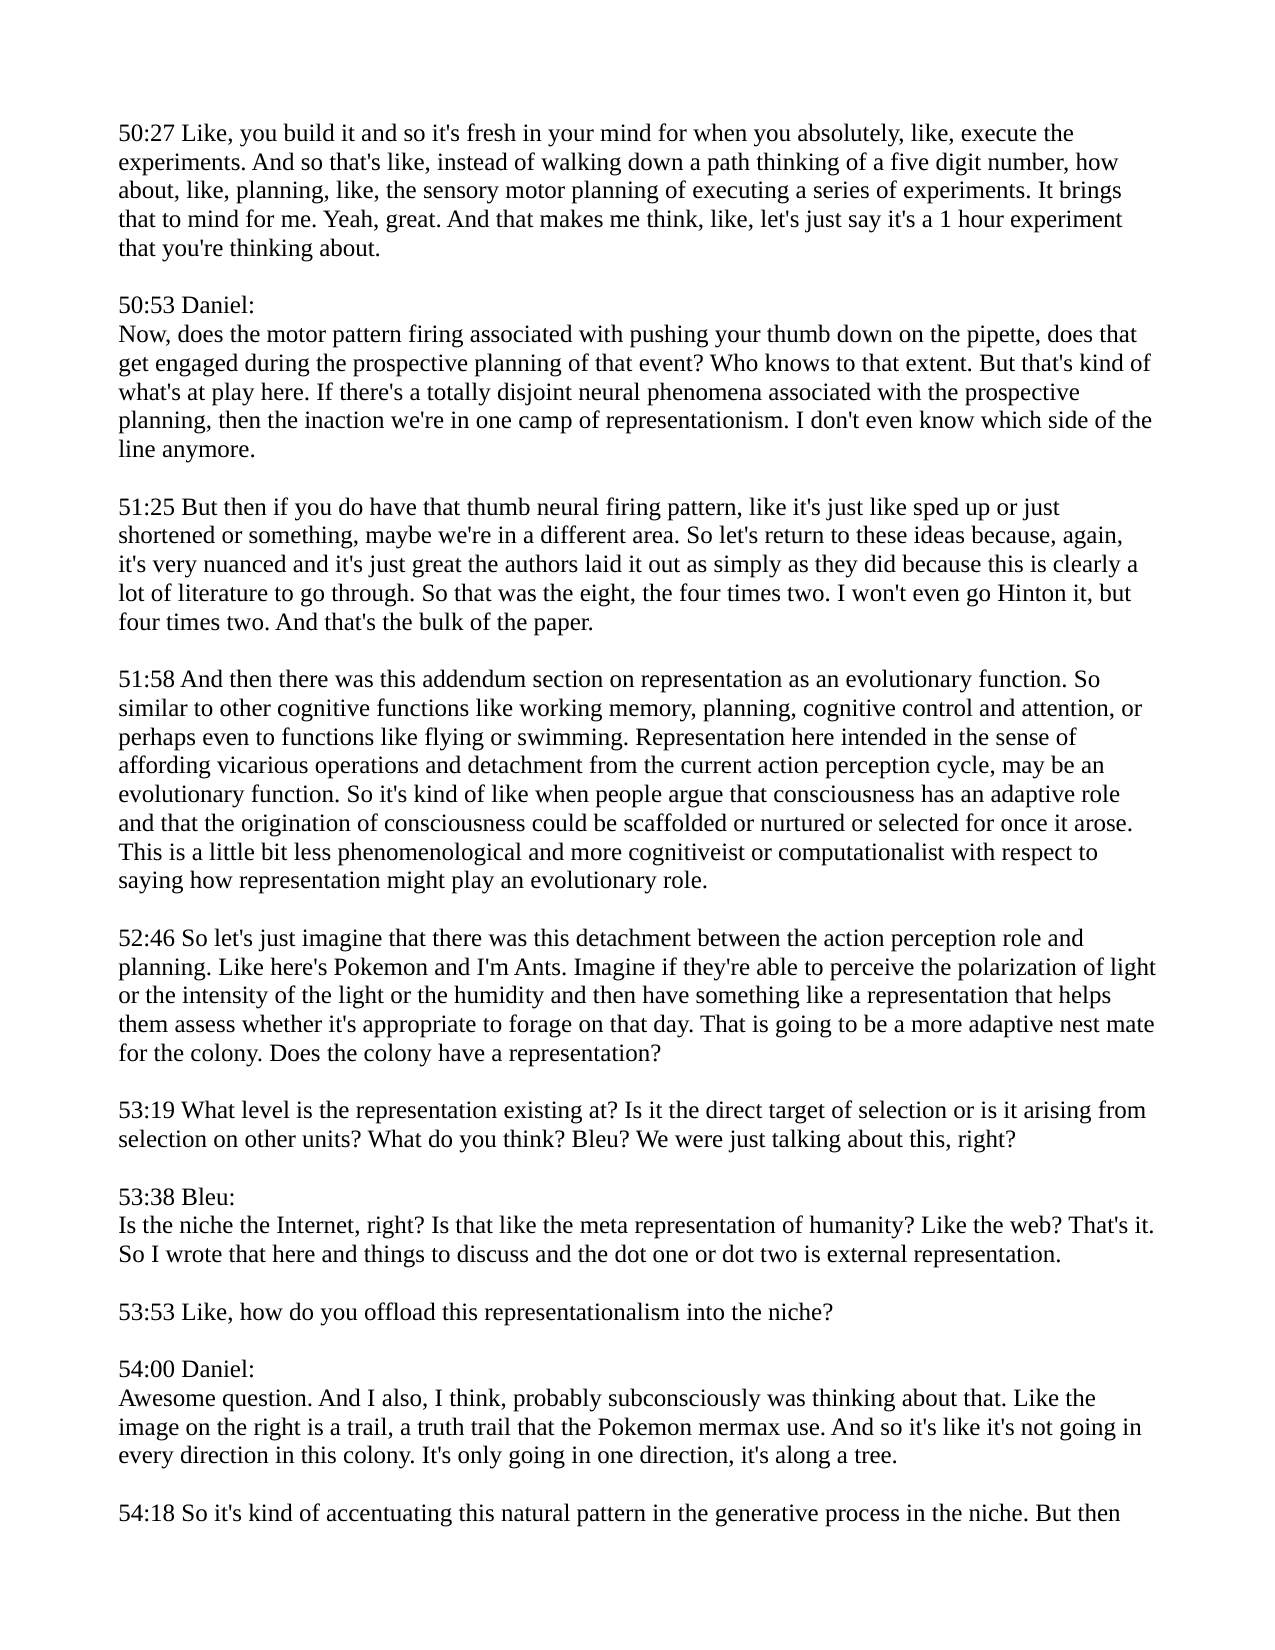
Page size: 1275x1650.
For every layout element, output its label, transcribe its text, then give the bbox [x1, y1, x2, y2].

text 50:27 Like, you build it and so it's fresh in your mind for when you absolutely, like, execute the experiments. And so that's like, instead of walking down a path thinking of a five digit number, how about, like, planning, like, the sensory motor planning of executing a series of experiments. It brings that to mind for me. Yeah, great. And that makes me think, like, let's just say it's a 1 hour experiment that you're thinking about. 50:53 Daniel: Now, does the motor pattern firing associated with pushing your thumb down on the pipette, does that get engaged during the prospective planning of that event? Who knows to that extent. But that's kind of what's at play here. If there's a totally disjoint neural phenomena associated with the prospective planning, then the inaction we're in one camp of representationism. I don't even know which side of the line anymore. 51:25 But then if you do have that thumb neural firing pattern, like it's just like sped up or just shortened or something, maybe we're in a different area. So let's return to these ideas because, again, it's very nuanced and it's just great the authors laid it out as simply as they did because this is clearly a lot of literature to go through. So that was the eight, the four times two. I won't even go Hinton it, but four times two. And that's the bulk of the paper. 51:58 And then there was this addendum section on representation as an evolutionary function. So similar to other cognitive functions like working memory, planning, cognitive control and attention, or perhaps even to functions like flying or swimming. Representation here intended in the sense of affording vicarious operations and detachment from the current action perception cycle, may be an evolutionary function. So it's kind of like when people argue that consciousness has an adaptive role and that the origination of consciousness could be scaffolded or nurtured or selected for once it arose. This is a little bit less phenomenological and more cognitiveist or computationalist with respect to saying how representation might play an evolutionary role. 52:46 So let's just imagine that there was this detachment between the action perception role and planning. Like here's Pokemon and I'm Ants. Imagine if they're able to perceive the polarization of light or the intensity of the light or the humidity and then have something like a representation that helps them assess whether it's appropriate to forage on that day. That is going to be a more adaptive nest mate for the colony. Does the colony have a representation? 53:19 What level is the representation existing at? Is it the direct target of selection or is it arising from selection on other units? What do you think? Bleu? We were just talking about this, right? 53:38 Bleu: Is the niche the Internet, right? Is that like the meta representation of humanity? Like the web? That's it. So I wrote that here and things to discuss and the dot one or dot two is external representation. 53:53 Like, how do you offload this representationalism into the niche? 54:00 Daniel: Awesome question. And I also, I think, probably subconsciously was thinking about that. Like the image on the right is a trail, a truth trail that the Pokemon mermax use. And so it's like it's not going in every direction in this colony. It's only going in one direction, it's along a tree. 54:18 So it's kind of accentuating this natural pattern in the generative process in the niche. But then [118, 118, 1157, 1527]
